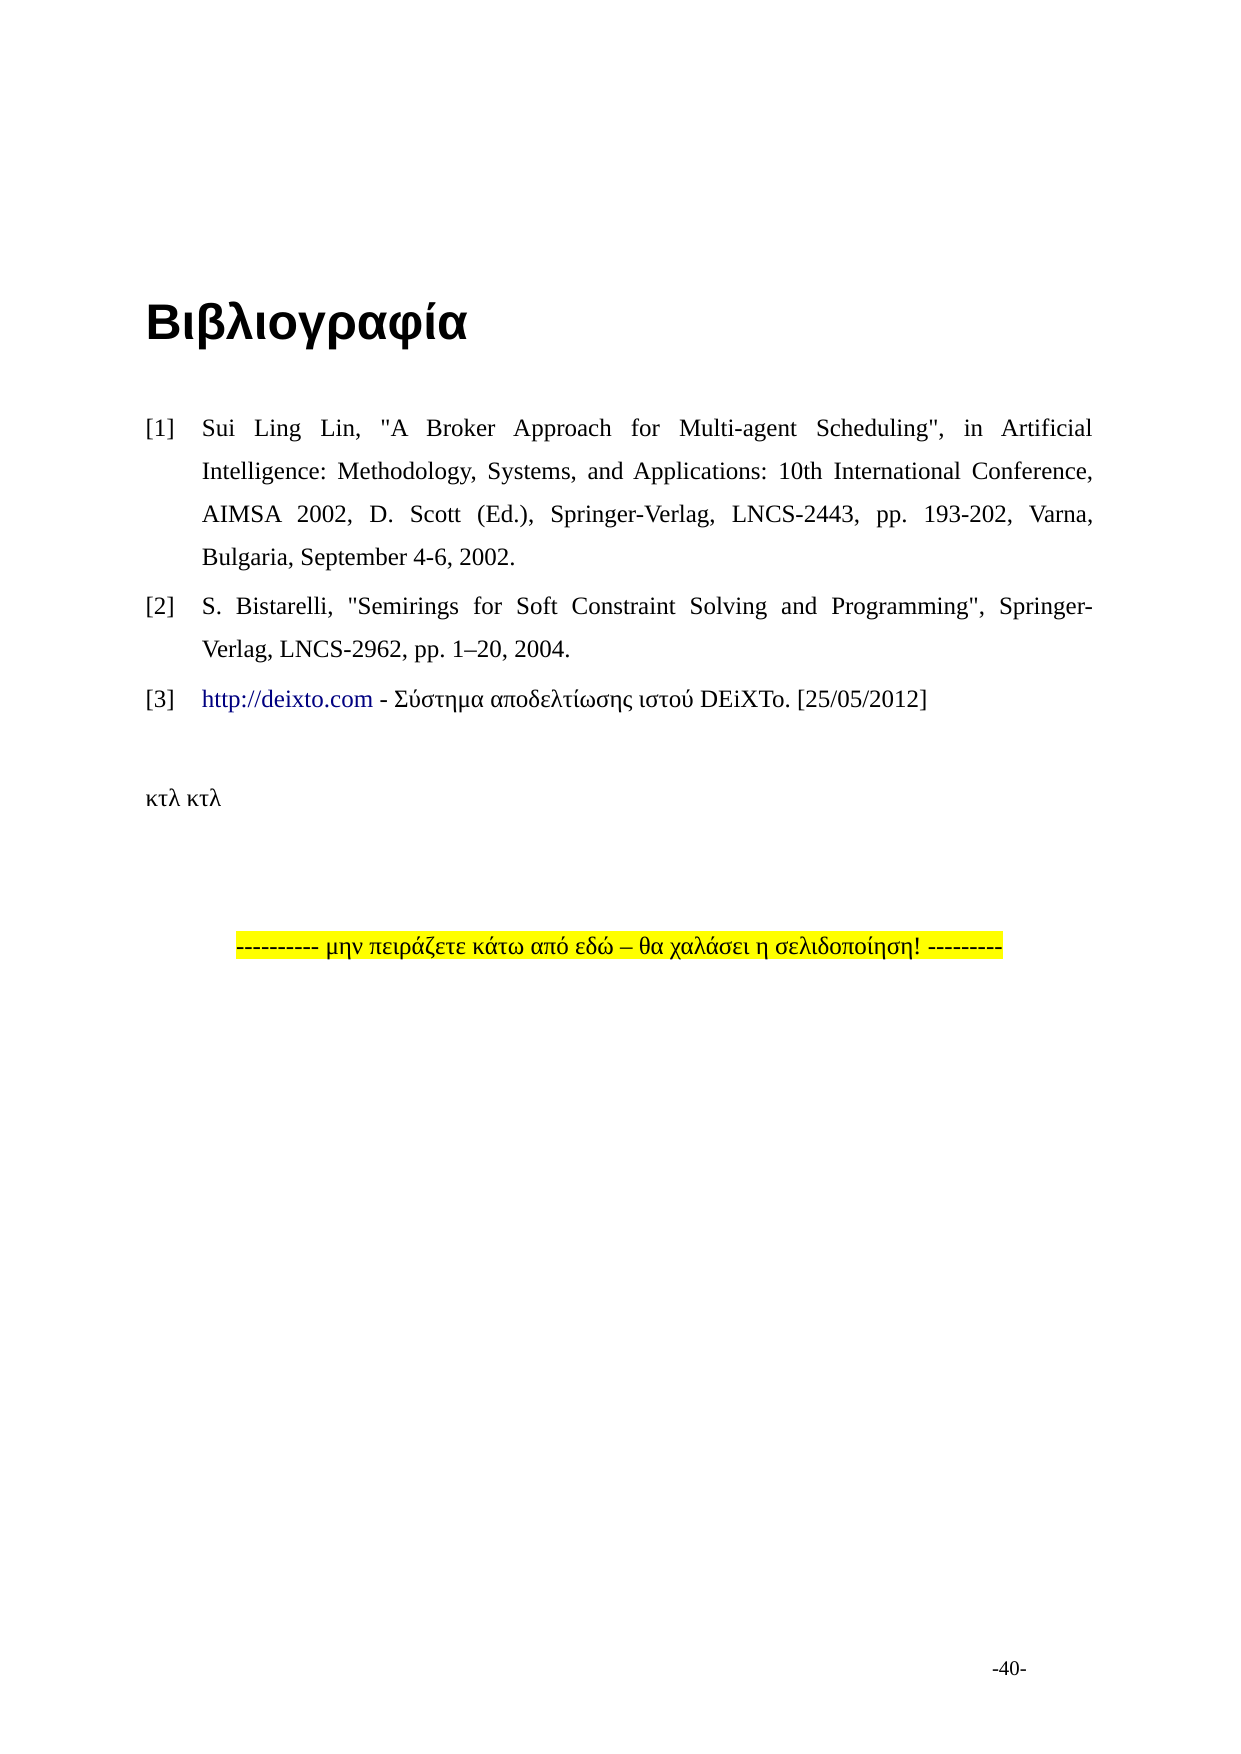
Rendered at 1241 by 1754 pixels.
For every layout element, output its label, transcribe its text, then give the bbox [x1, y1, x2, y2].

text ---------- μην πειράζετε κάτω από εδώ – θα χαλάσει η σελιδοποίηση! --------- [145, 931, 1094, 959]
text [1] Sui Ling Lin, "A Broker Approach for Multi-agent Scheduling", in Artificial Intelligence: Methodology, Systems, and Applications: 10th International Conference, AIMSA 2002, D. Scott (Ed.), Springer-Verlag, LNCS-2443, pp. 193-202, Varna, Bulgaria, September 4-6, 2002. [145, 413, 1094, 571]
subtitle Βιβλιογραφία [145, 293, 1094, 350]
text [2] S. Bistarelli, "Semirings for Soft Constraint Solving and Programming", Springer-Verlag, LNCS-2962, pp. 1–20, 2004. [145, 591, 1094, 663]
text [3] http://deixto.com - Σύστημα αποδελτίωσης ιστού DEiXTo. [25/05/2012] [145, 684, 1094, 713]
text κτλ κτλ [145, 783, 1094, 811]
